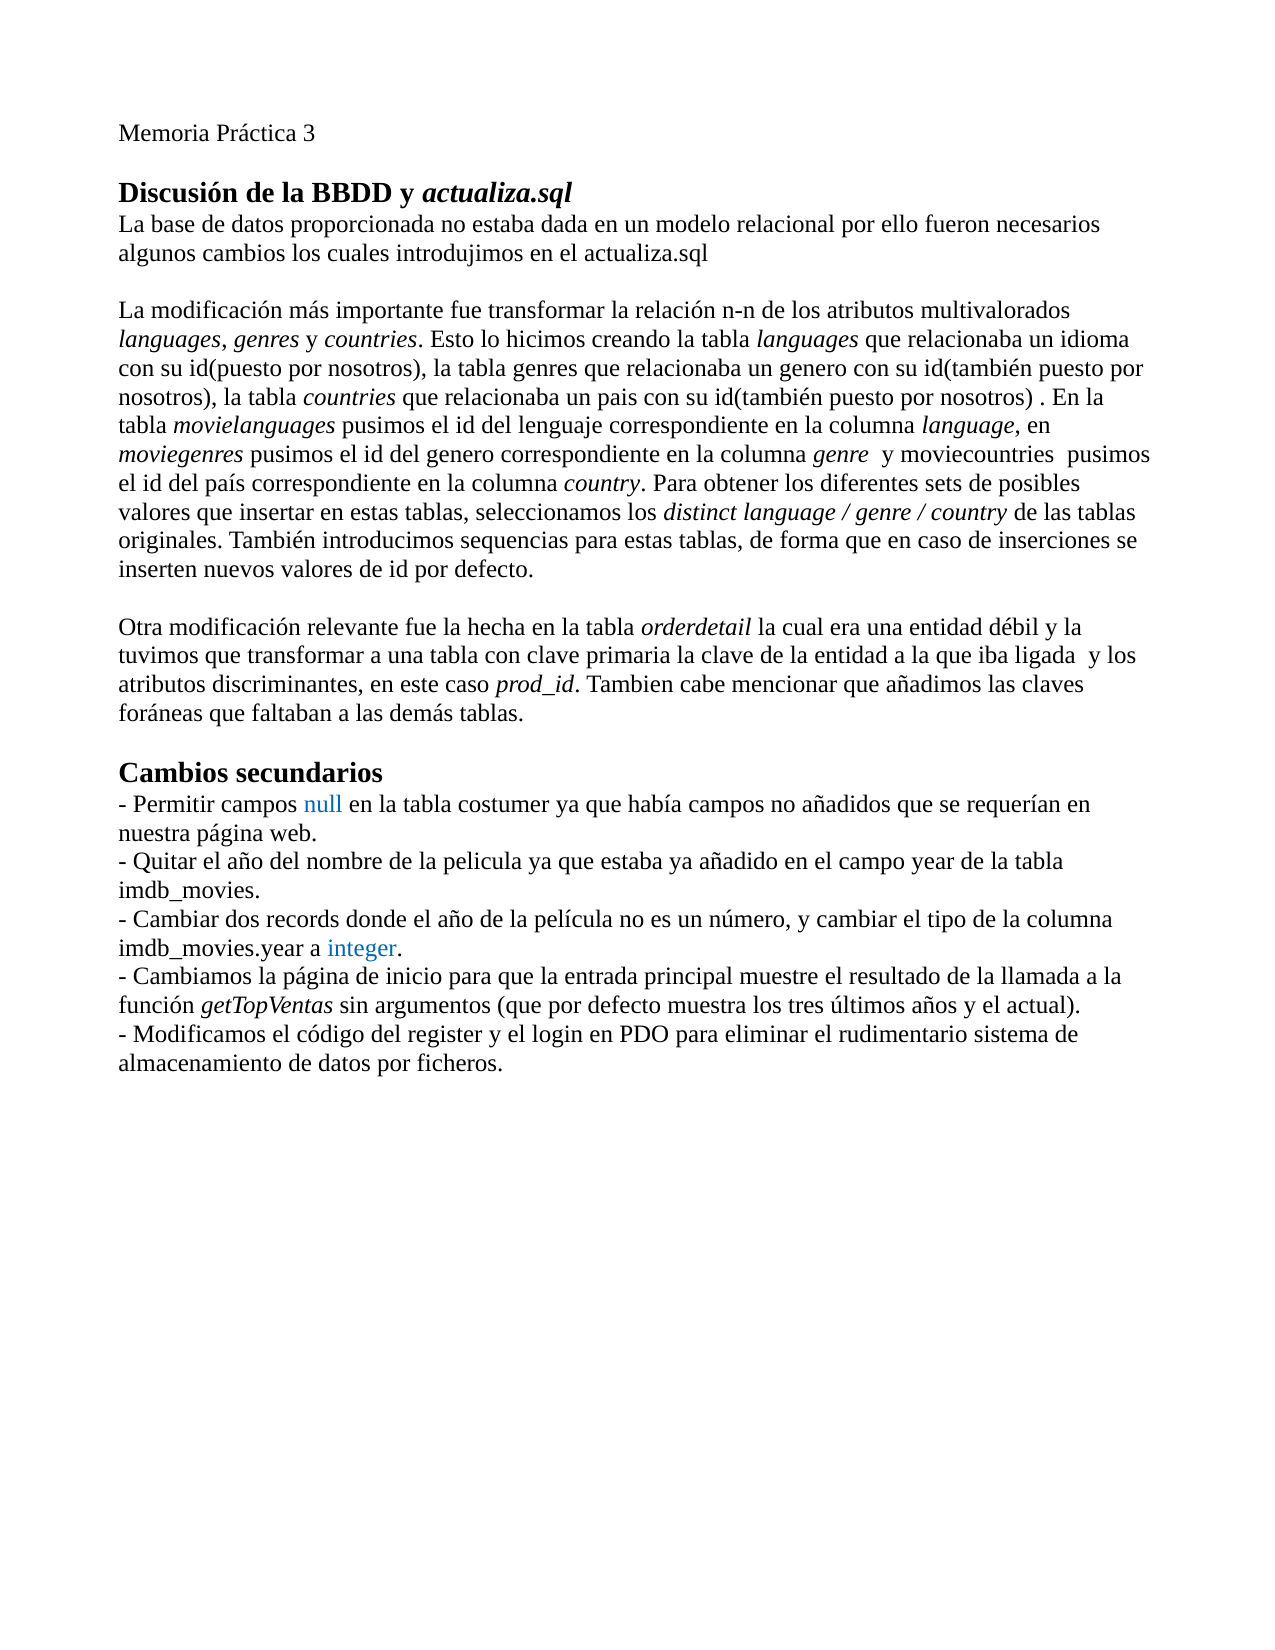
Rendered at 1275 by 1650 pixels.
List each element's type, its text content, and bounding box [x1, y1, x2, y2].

text Otra modificación relevante fue la hecha en la tabla orderdetail la cual era una entidad débil y la tuvimos que transformar a una tabla con clave primaria la clave de la entidad a la que iba ligada y los atributos discriminantes, en este caso prod_id. Tambien cabe mencionar que añadimos las claves foráneas que faltaban a las demás tablas. [118, 612, 1157, 727]
text Cambios secundarios [118, 755, 1157, 789]
text La base de datos proporcionada no estaba dada en un modelo relacional por ello fueron necesarios algunos cambios los cuales introdujimos en el actualiza.sql [118, 209, 1157, 267]
text - Modificamos el código del register y el login en PDO para eliminar el rudimentario sistema de almacenamiento de datos por ficheros. [118, 1019, 1157, 1076]
text - Permitir campos null en la tabla costumer ya que había campos no añadidos que se requerían en nuestra página web. [118, 789, 1157, 846]
text - Cambiar dos records donde el año de la película no es un número, y cambiar el tipo de la columna imdb_movies.year a integer. [118, 904, 1157, 961]
text Discusión de la BBDD y actualiza.sql [118, 176, 1157, 209]
text - Cambiamos la página de inicio para que la entrada principal muestre el resultado de la llamada a la función getTopVentas sin argumentos (que por defecto muestra los tres últimos años y el actual). [118, 961, 1157, 1019]
text Memoria Práctica 3 [118, 118, 1157, 147]
text - Quitar el año del nombre de la pelicula ya que estaba ya añadido en el campo year de la tabla imdb_movies. [118, 846, 1157, 904]
text La modificación más importante fue transformar la relación n-n de los atributos multivalorados languages, genres y countries. Esto lo hicimos creando la tabla languages que relacionaba un idioma con su id(puesto por nosotros), la tabla genres que relacionaba un genero con su id(también puesto por nosotros), la tabla countries que relacionaba un pais con su id(también puesto por nosotros) . En la tabla movielanguages pusimos el id del lenguaje correspondiente en la columna language, en moviegenres pusimos el id del genero correspondiente en la columna genre y moviecountries pusimos el id del país correspondiente en la columna country. Para obtener los diferentes sets de posibles valores que insertar en estas tablas, seleccionamos los distinct language / genre / country de las tablas originales. También introducimos sequencias para estas tablas, de forma que en caso de inserciones se inserten nuevos valores de id por defecto. [118, 295, 1157, 583]
